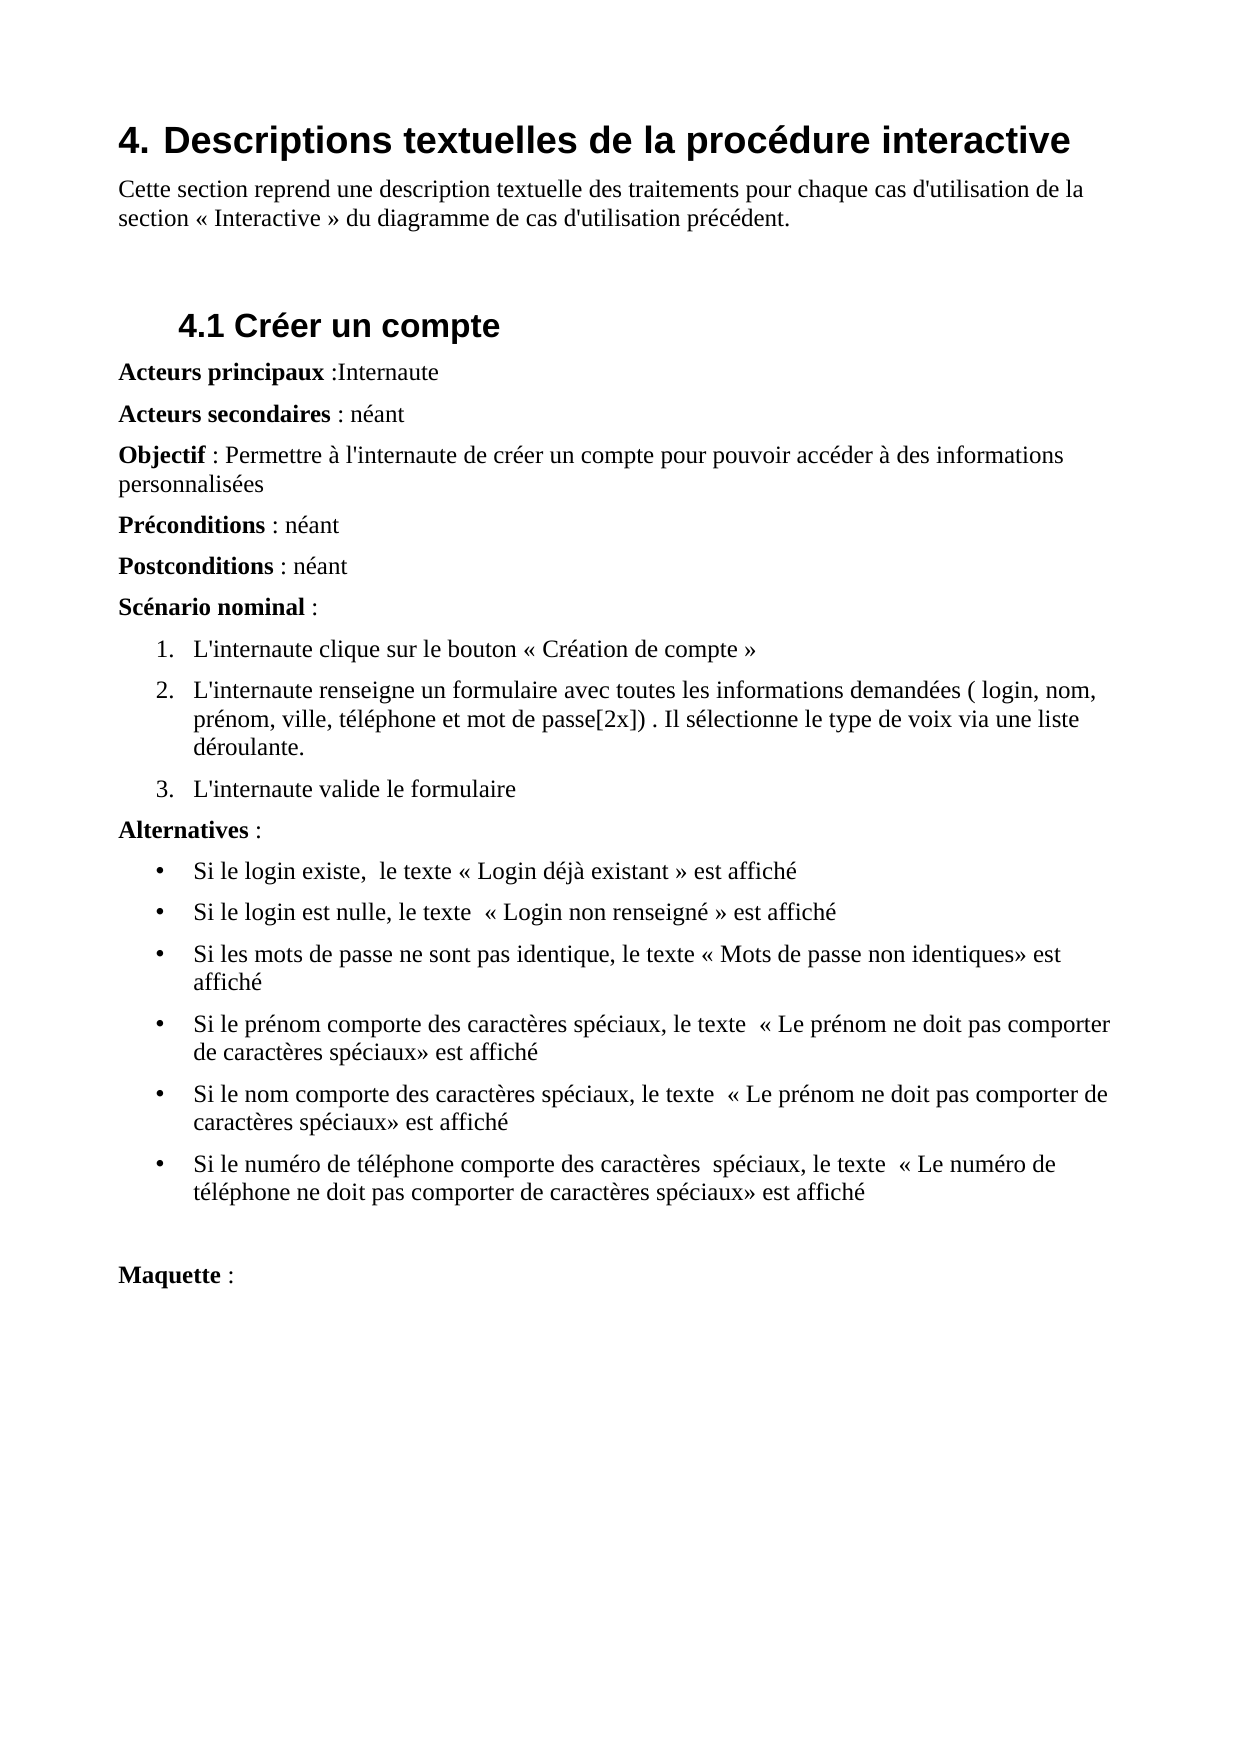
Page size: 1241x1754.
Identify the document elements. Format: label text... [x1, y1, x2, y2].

text Maquette : [118, 1260, 1122, 1289]
text Acteurs secondaires : néant [118, 399, 1122, 427]
text Cette section reprend une description textuelle des traitements pour chaque cas d'utilisation de la section « Interactive » du diagramme de cas d'utilisation précédent. [118, 174, 1122, 232]
text Objectif : Permettre à l'internaute de créer un compte pour pouvoir accéder à des informations personnalisées [118, 440, 1122, 497]
text Préconditions : néant [118, 510, 1122, 539]
text Acteurs principaux :Internaute [118, 357, 1122, 386]
list L'internaute renseigne un formulaire avec toutes les informations demandées ( login, nom, prénom, ville, téléphone et mot de passe[2x]) . Il sélectionne le type de voix via une liste déroulante. [156, 675, 1122, 761]
list Si les mots de passe ne sont pas identique, le texte « Mots de passe non identiques» est affiché [156, 939, 1122, 996]
list Si le nom comporte des caractères spéciaux, le texte « Le prénom ne doit pas comporter de caractères spéciaux» est affiché [156, 1079, 1122, 1136]
list Si le login existe, le texte « Login déjà existant » est affiché [156, 856, 1122, 885]
list Si le prénom comporte des caractères spéciaux, le texte « Le prénom ne doit pas comporter de caractères spéciaux» est affiché [156, 1009, 1122, 1066]
subtitle Descriptions textuelles de la procédure interactive [118, 118, 1122, 162]
list L'internaute clique sur le bouton « Création de compte » [156, 634, 1122, 662]
text Scénario nominal : [118, 592, 1122, 621]
list Si le numéro de téléphone comporte des caractères spéciaux, le texte « Le numéro de téléphone ne doit pas comporter de caractères spéciaux» est affiché [156, 1149, 1122, 1206]
list L'internaute valide le formulaire [156, 774, 1122, 802]
text Postconditions : néant [118, 551, 1122, 580]
list Si le login est nulle, le texte « Login non renseigné » est affiché [156, 897, 1122, 926]
subtitle 4.1 Créer un compte [118, 306, 1122, 345]
text Alternatives : [118, 815, 1122, 844]
